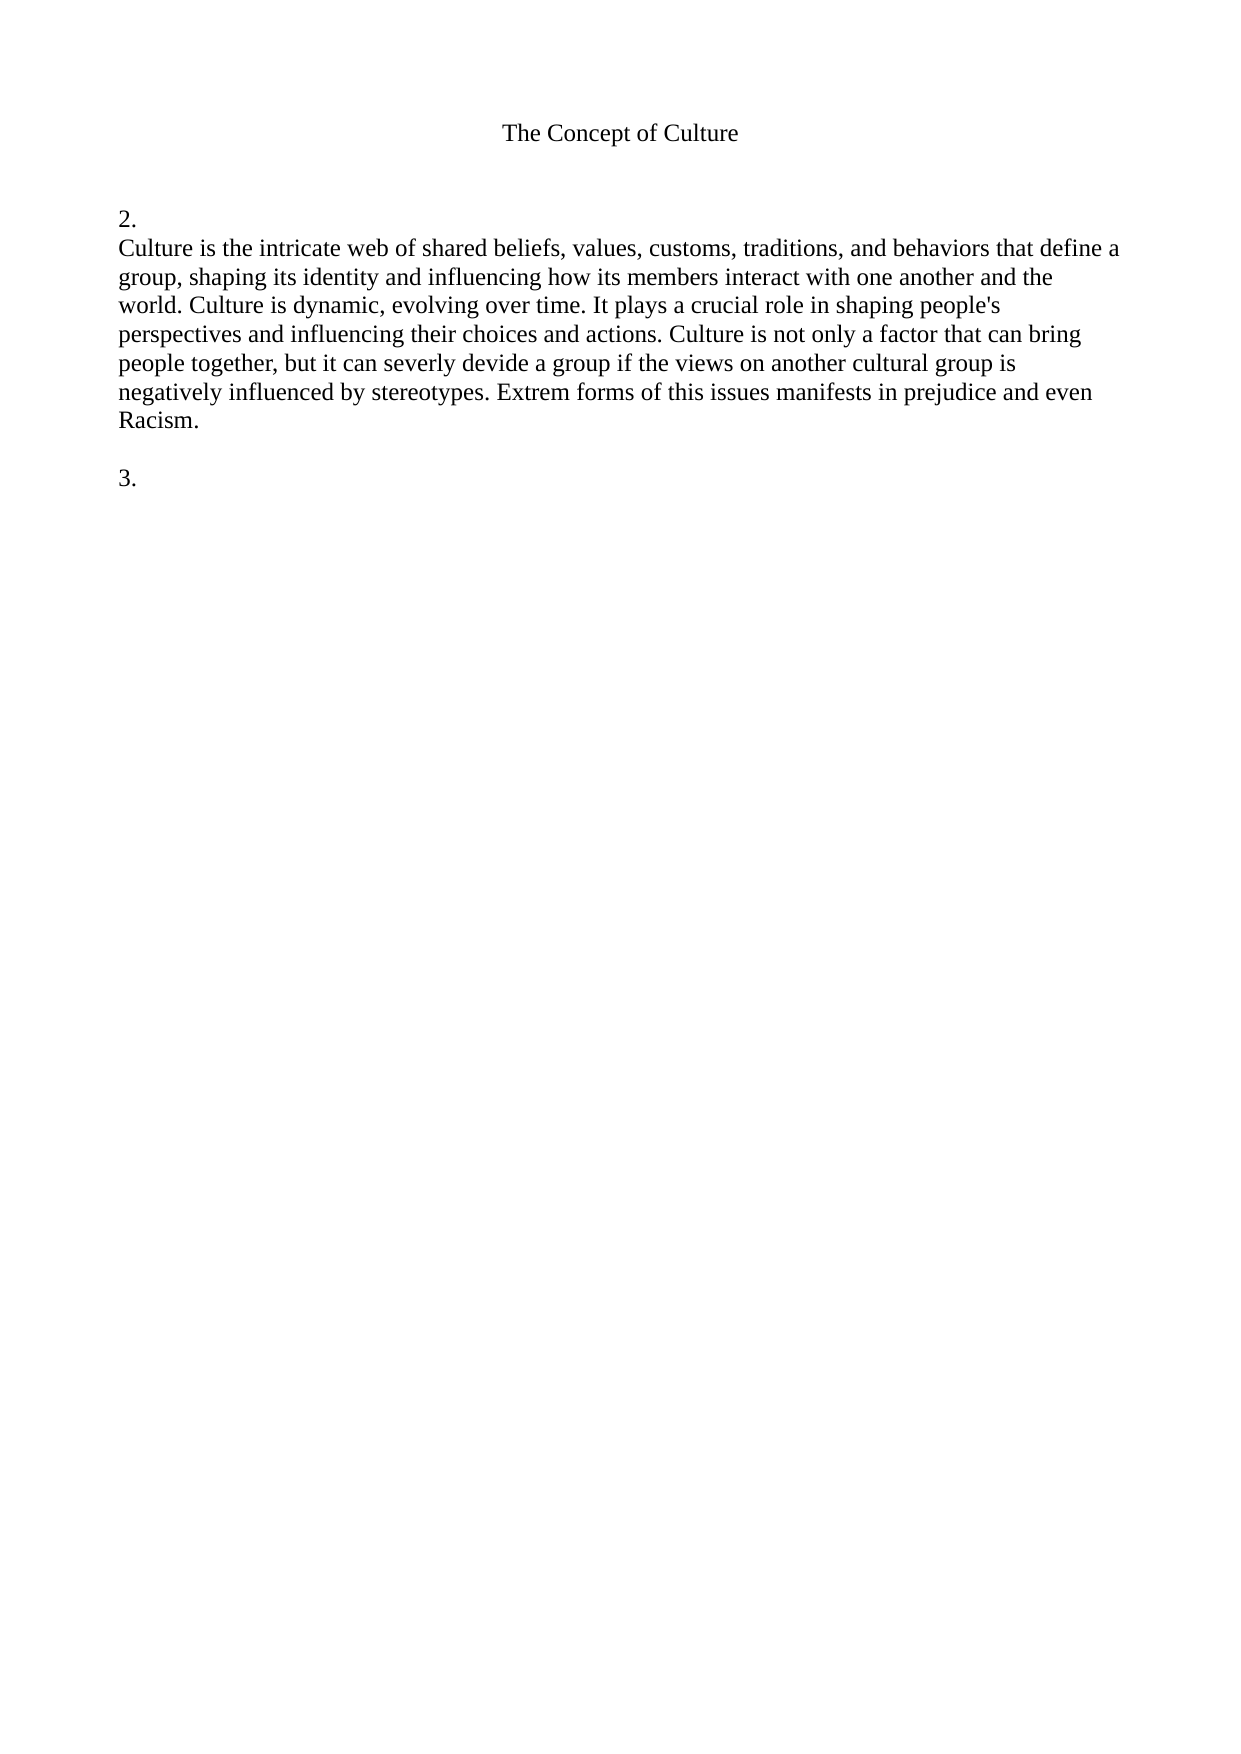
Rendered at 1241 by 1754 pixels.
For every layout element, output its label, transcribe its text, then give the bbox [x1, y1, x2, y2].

text 3. [118, 463, 1122, 492]
text The Concept of Culture [118, 118, 1122, 147]
text 2. [118, 204, 1122, 233]
text Culture is the intricate web of shared beliefs, values, customs, traditions, and behaviors that define a group, shaping its identity and influencing how its members interact with one another and the world. Culture is dynamic, evolving over time. It plays a crucial role in shaping people's perspectives and influencing their choices and actions. Culture is not only a factor that can bring people together, but it can severly devide a group if the views on another cultural group is negatively influenced by stereotypes. Extrem forms of this issues manifests in prejudice and even Racism. [118, 233, 1122, 434]
